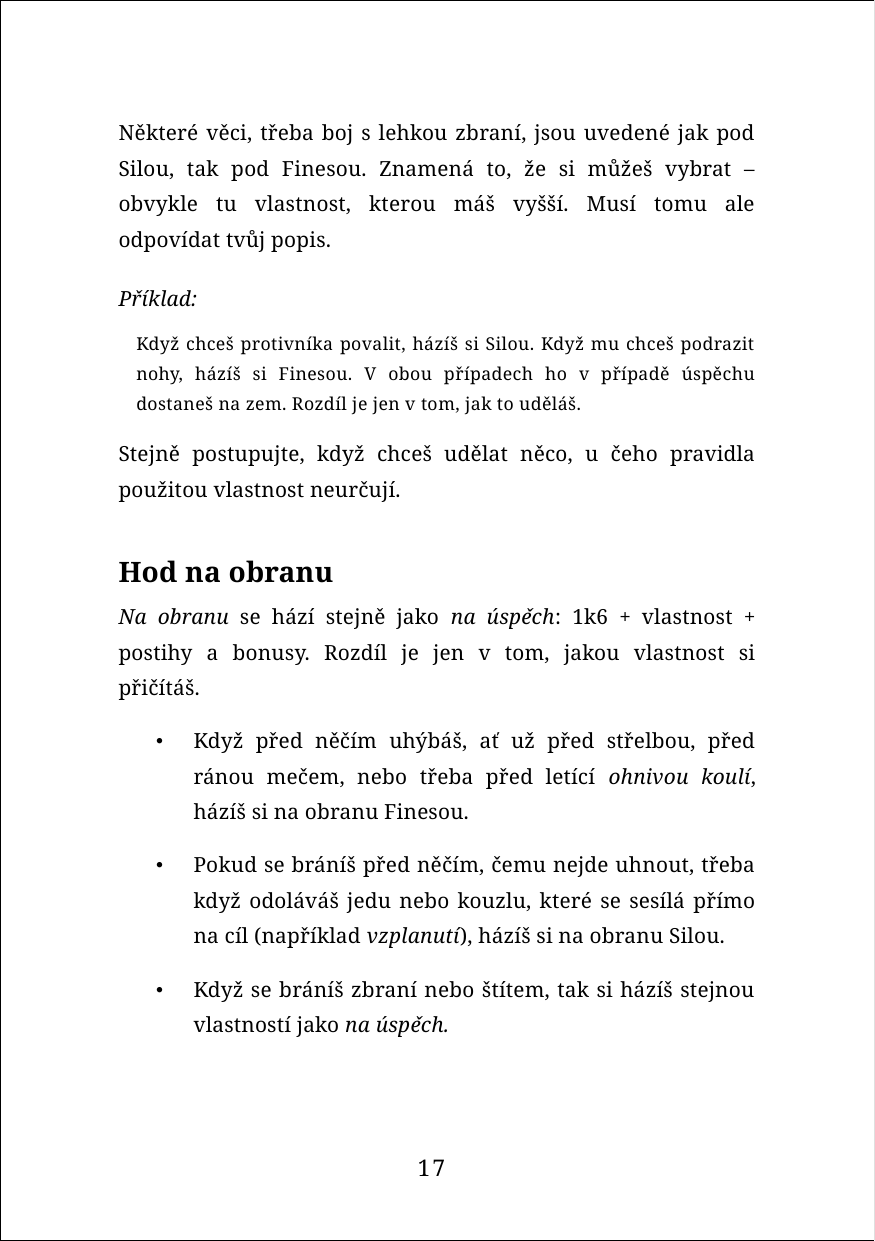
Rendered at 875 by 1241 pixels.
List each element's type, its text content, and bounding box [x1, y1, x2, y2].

text Na obranu se hází stejně jako na úspěch: 1k6 + vlastnost + postihy a bonusy. Rozdíl je jen v tom, jakou vlastnost si přičítáš. [118, 602, 756, 702]
list Když se bráníš zbraní nebo štítem, tak si házíš stejnou vlastností jako na úspěch. [156, 975, 756, 1039]
text Když chceš protivníka povalit, házíš si Silou. Když mu chceš podrazit nohy, házíš si Finesou. V obou případech ho v případě úspěchu dostaneš na zem. Rozdíl je jen v tom, jak to uděláš. [136, 331, 756, 416]
text Některé věci, třeba boj s lehkou zbraní, jsou uvedené jak pod Silou, tak pod Finesou. Znamená to, že si můžeš vybrat – obvykle tu vlastnost, kterou máš vyšší. Musí tomu ale odpovídat tvůj popis. [118, 118, 756, 253]
list Když před něčím uhýbáš, ať už před střelbou, před ránou mečem, nebo třeba před letící ohnivou koulí, házíš si na obranu Finesou. [156, 726, 756, 826]
list Pokud se bráníš před něčím, čemu nejde uhnout, třeba když odoláváš jedu nebo kouzlu, které se sesílá přímo na cíl (například vzplanutí), házíš si na obranu Silou. [156, 851, 756, 950]
text Stejně postupujte, když chceš udělat něco, u čeho pravidla použitou vlastnost neurčují. [118, 439, 756, 503]
subtitle Hod na obranu [118, 552, 756, 590]
text Příklad: [118, 284, 756, 312]
